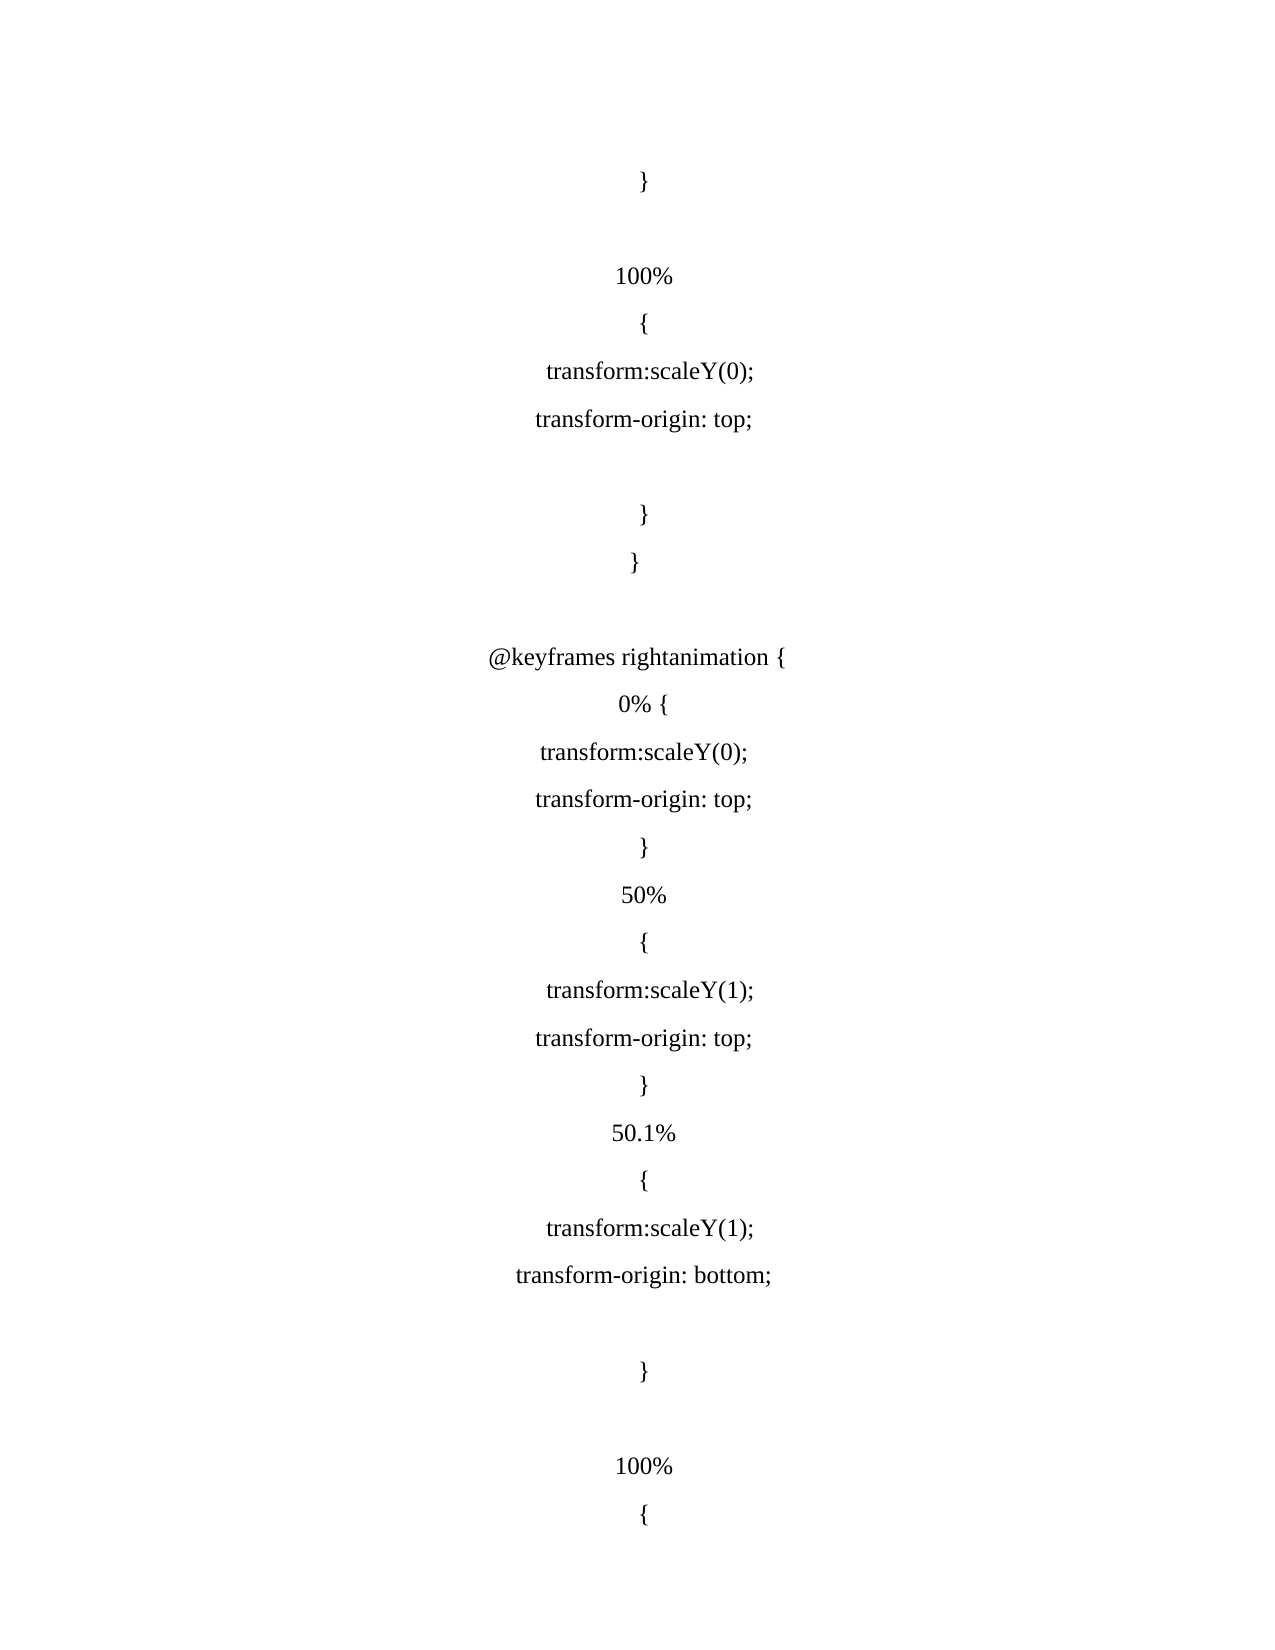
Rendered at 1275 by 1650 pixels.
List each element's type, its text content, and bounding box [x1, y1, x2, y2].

text transform:scaleY(0); [118, 356, 1157, 385]
text transform-origin: top; [118, 1023, 1157, 1051]
text 0% { [118, 689, 1157, 718]
text { [118, 308, 1157, 337]
text 100% [118, 1451, 1157, 1480]
text } [118, 1356, 1157, 1384]
text { [118, 1165, 1157, 1194]
text } [118, 832, 1157, 861]
text } [118, 166, 1157, 194]
text transform:scaleY(0); [118, 737, 1157, 766]
text } [118, 499, 1157, 528]
text transform:scaleY(1); [118, 1213, 1157, 1242]
text 50.1% [118, 1118, 1157, 1147]
text } [118, 1070, 1157, 1099]
text 50% [118, 880, 1157, 908]
text 100% [118, 261, 1157, 290]
text transform:scaleY(1); [118, 975, 1157, 1004]
text transform-origin: bottom; [118, 1261, 1157, 1289]
text transform-origin: top; [118, 404, 1157, 432]
text } [118, 547, 1157, 575]
text transform-origin: top; [118, 784, 1157, 813]
text { [118, 1499, 1157, 1527]
text @keyframes rightanimation { [118, 642, 1157, 671]
text { [118, 927, 1157, 956]
